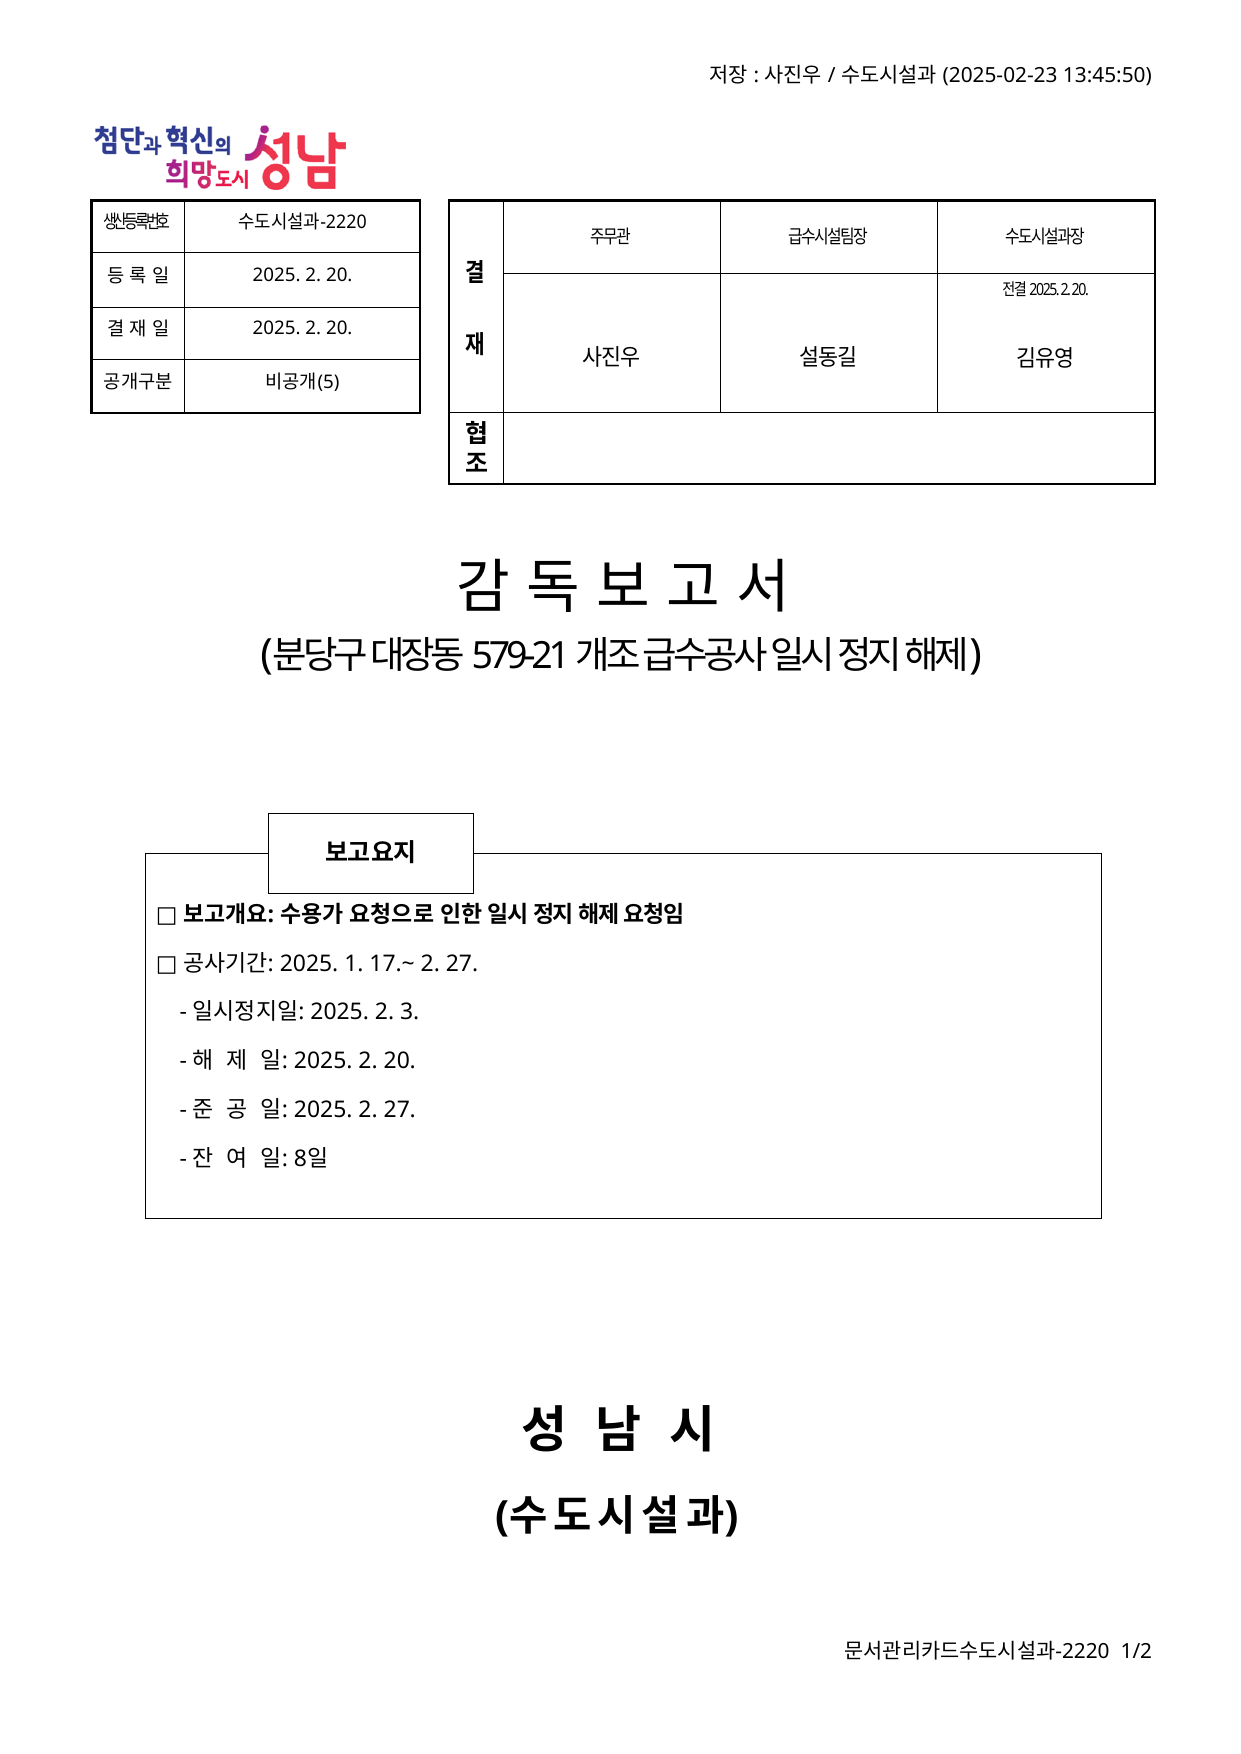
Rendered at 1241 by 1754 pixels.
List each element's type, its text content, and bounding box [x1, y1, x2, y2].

table_cell 등 록 일 [93, 253, 184, 306]
table_header 결 재 [450, 202, 503, 412]
table_cell [504, 274, 720, 303]
table_cell [420, 412, 448, 482]
table_cell 결 재 일 [93, 308, 184, 359]
table_header [474, 813, 842, 852]
table_cell (수 도 시 설 과) [329, 1479, 907, 1557]
table_cell [858, 413, 937, 482]
table_cell 공개구분 [93, 360, 184, 412]
table_cell [146, 854, 268, 893]
table_header 수도시설과-2220 [185, 202, 419, 252]
table_header 수도시설과장 [938, 202, 1154, 273]
table_cell 설동길 [721, 304, 937, 412]
table_header [842, 813, 1101, 852]
table_header 성 남 시 [329, 1385, 907, 1479]
table_cell 김유영 [938, 304, 1154, 412]
table_cell [938, 413, 1075, 482]
table_header 주무관 [504, 202, 720, 273]
table_cell [91, 483, 1155, 537]
table_cell 비공개(5) [185, 360, 419, 412]
table_header [145, 813, 268, 852]
table_header 생산등록번호 [93, 202, 184, 252]
table_cell [504, 413, 641, 482]
table_cell 전결 2025. 2. 20. [938, 274, 1154, 303]
table_cell 2025. 2. 20. [185, 308, 419, 359]
table_cell [721, 274, 937, 303]
table_cell □ 보고개요: 수용가 요청으로 인한 일시 정지 해제 요청임 □ 공사기간: 2025. 1. 17.~ 2. 27. - 일시정지일: 2025. 2. 3. - 해 제 일: 2025. 2. 20. - 준 공 일: 2025. 2. 27. - 잔 여 일: 8일 [146, 893, 1101, 1217]
table_cell [1075, 413, 1154, 482]
table_header 급수시설팀장 [721, 202, 937, 273]
table_cell [474, 854, 842, 893]
table_cell [842, 854, 1101, 893]
table_cell [91, 713, 1155, 1332]
table_cell 2025. 2. 20. [185, 253, 419, 306]
table_cell 협 조 [450, 413, 503, 482]
table_header [421, 199, 448, 412]
table_header 보고요지 [269, 814, 473, 893]
table_cell 감 독 보 고 서 (분당구 대장동 579-21 개조 급수공사 일시 정지 해제) [91, 537, 1155, 712]
table_cell 사진우 [504, 304, 720, 412]
table_cell [641, 413, 720, 482]
table_cell [91, 414, 420, 482]
table_cell [720, 413, 858, 482]
picture [88, 118, 350, 197]
